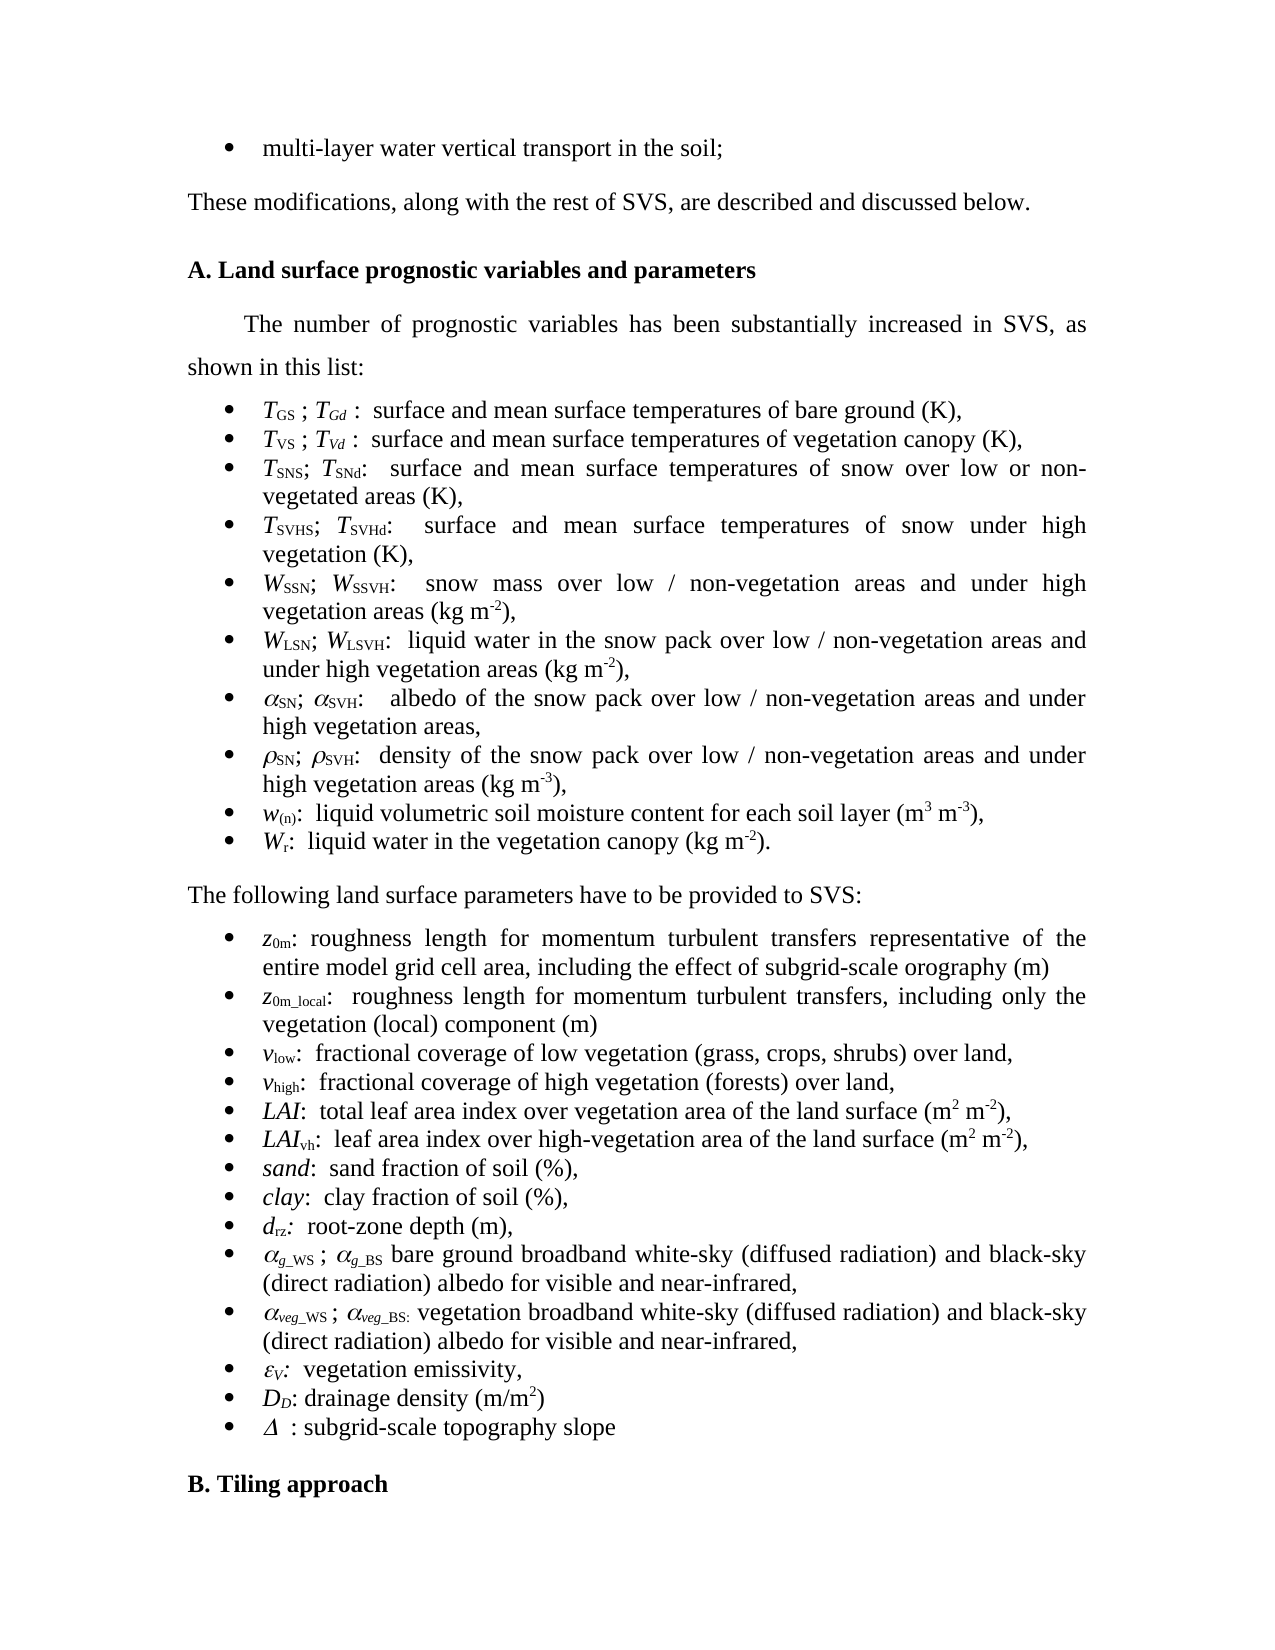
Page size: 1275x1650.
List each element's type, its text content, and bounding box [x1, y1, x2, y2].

list TVS ; TVd : surface and mean surface temperatures of vegetation canopy (K), [225, 424, 1087, 453]
list g_WS ; g_BS bare ground broadband white-sky (diffused radiation) and black-sky (direct radiation) albedo for visible and near-infrared, [225, 1239, 1087, 1297]
list z0m: roughness length for momentum turbulent transfers representative of the entire model grid cell area, including the effect of subgrid-scale orography (m) [225, 923, 1087, 981]
list TSVHS; TSVHd: surface and mean surface temperatures of snow under high vegetation (K), [225, 510, 1087, 568]
list drz: root-zone depth (m), [225, 1211, 1087, 1239]
list WLSN; WLSVH: liquid water in the snow pack over low / non-vegetation areas and under high vegetation areas (kg m-2), [225, 625, 1087, 683]
list clay: clay fraction of soil (%), [225, 1182, 1087, 1211]
list V: vegetation emissivity, [225, 1354, 1087, 1383]
list LAIvh: leaf area index over high-vegetation area of the land surface (m2 m-2), [225, 1124, 1087, 1153]
list SN; SVH: density of the snow pack over low / non-vegetation areas and under high vegetation areas (kg m-3), [225, 740, 1087, 798]
list D : subgrid-scale topography slope [225, 1412, 1087, 1441]
text The following land surface parameters have to be provided to SVS: [187, 880, 1087, 909]
text These modifications, along with the rest of SVS, are described and discussed below. [187, 187, 1087, 216]
list SN; SVH: albedo of the snow pack over low / non-vegetation areas and under high vegetation areas, [225, 683, 1087, 740]
list multi-layer water vertical transport in the soil; [225, 133, 1087, 162]
list veg_WS ; veg_BS: vegetation broadband white-sky (diffused radiation) and black-sky (direct radiation) albedo for visible and near-infrared, [225, 1297, 1087, 1354]
list sand: sand fraction of soil (%), [225, 1153, 1087, 1182]
text A. Land surface prognostic variables and parameters [187, 255, 1087, 284]
list w(n): liquid volumetric soil moisture content for each soil layer (m3 m-3), [225, 798, 1087, 826]
text B. Tiling approach [187, 1469, 1087, 1498]
list vhigh: fractional coverage of high vegetation (forests) over land, [225, 1067, 1087, 1096]
list WSSN; WSSVH: snow mass over low / non-vegetation areas and under high vegetation areas (kg m-2), [225, 568, 1087, 625]
list z0m_local: roughness length for momentum turbulent transfers, including only the vegetation (local) component (m) [225, 981, 1087, 1038]
list TSNS; TSNd: surface and mean surface temperatures of snow over low or non-vegetated areas (K), [225, 453, 1087, 510]
text The number of prognostic variables has been substantially increased in SVS, as shown in this list: [187, 309, 1087, 381]
list DD: drainage density (m/m2) [225, 1383, 1087, 1412]
list TGS ; TGd : surface and mean surface temperatures of bare ground (K), [225, 395, 1087, 424]
list vlow: fractional coverage of low vegetation (grass, crops, shrubs) over land, [225, 1038, 1087, 1067]
list LAI: total leaf area index over vegetation area of the land surface (m2 m-2), [225, 1096, 1087, 1124]
list Wr: liquid water in the vegetation canopy (kg m-2). [225, 826, 1087, 855]
